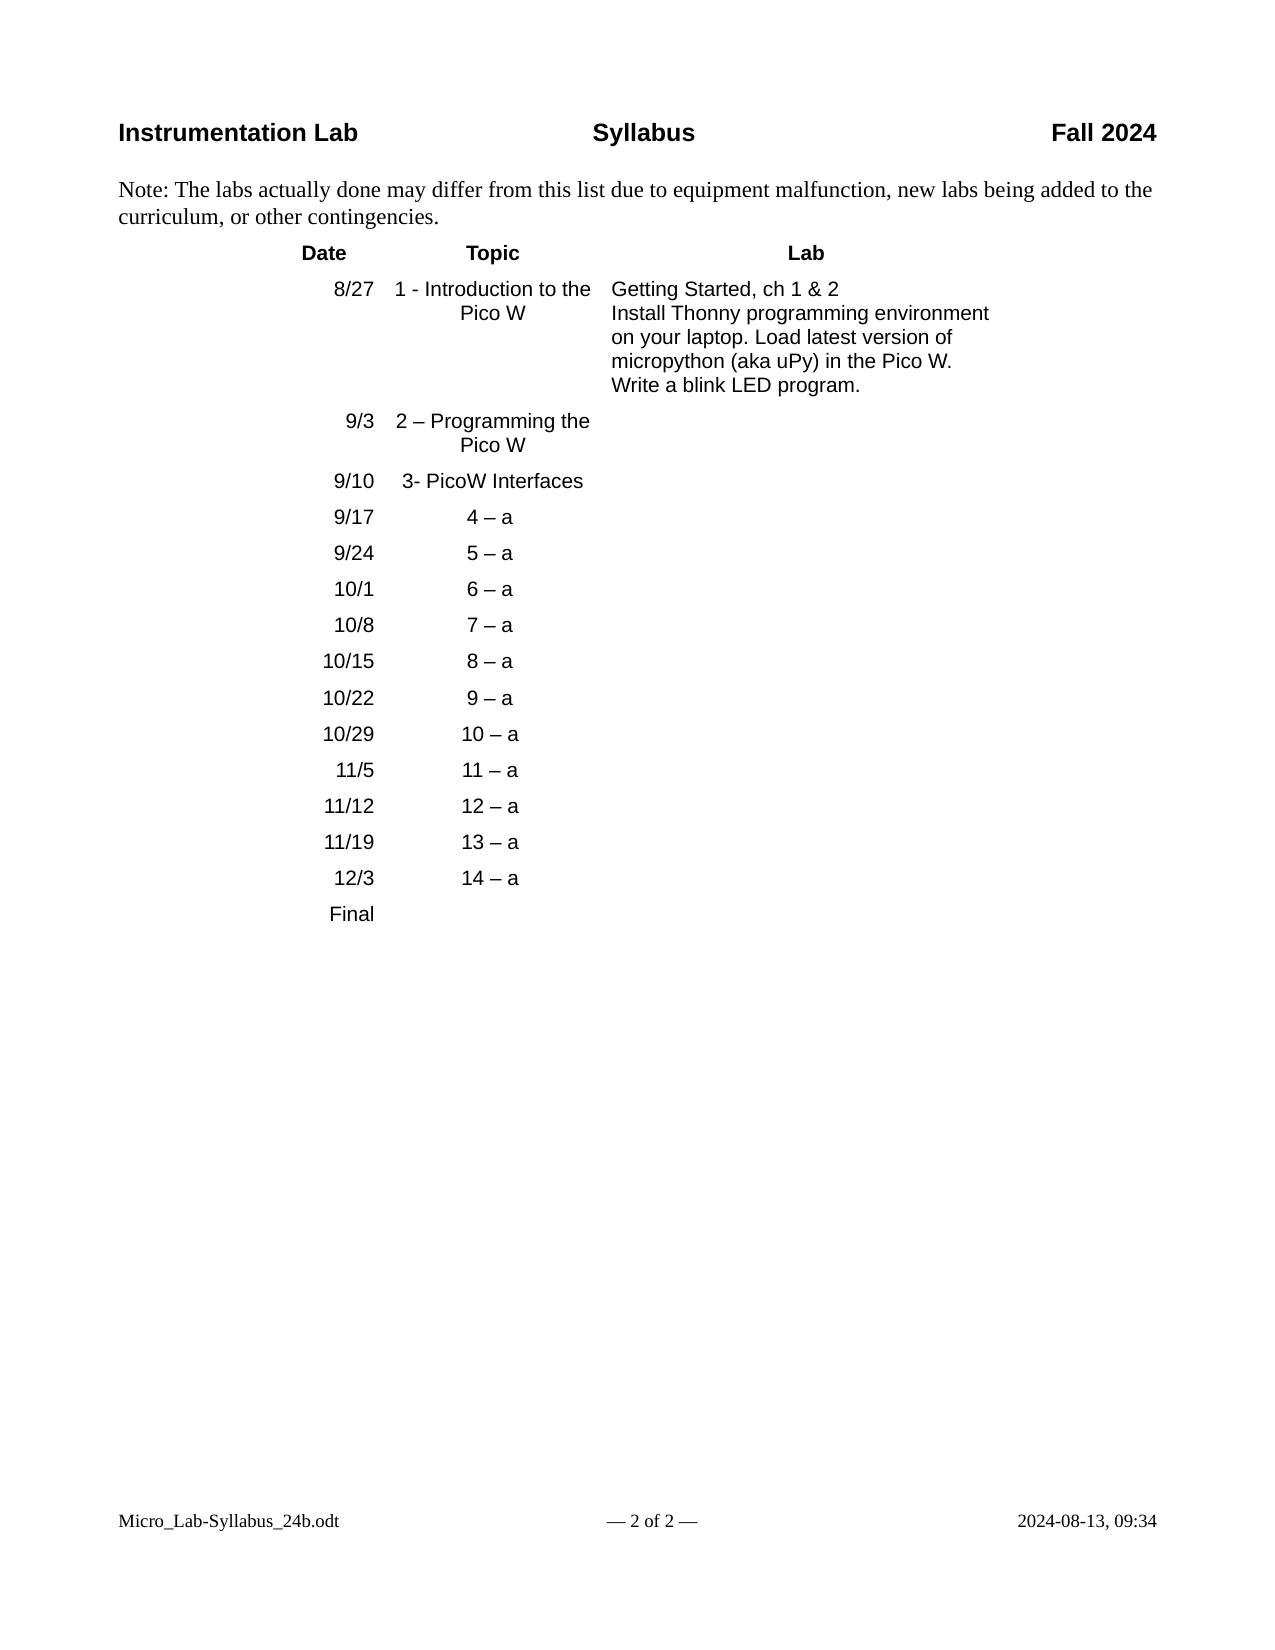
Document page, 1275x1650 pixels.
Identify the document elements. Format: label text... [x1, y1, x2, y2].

table_cell 13 – a [380, 824, 605, 859]
table_cell 11/12 [268, 788, 380, 823]
table_cell 2 – Programming the Pico W [380, 403, 605, 463]
table_cell 10/29 [268, 715, 380, 751]
table_header Date [268, 235, 380, 271]
table_cell 9/10 [268, 463, 380, 499]
table_cell 12 – a [380, 788, 605, 823]
table_cell [605, 499, 1007, 535]
table_cell [605, 679, 1007, 715]
table_cell 7 – a [380, 607, 605, 643]
table_cell 11/19 [268, 824, 380, 859]
table_cell [605, 403, 1007, 463]
table_cell [605, 824, 1007, 859]
table_cell [605, 463, 1007, 499]
table_header Topic [380, 235, 605, 271]
table_cell 3- PicoW Interfaces [380, 463, 605, 499]
table_cell 8 – a [380, 643, 605, 679]
table_cell 9/24 [268, 535, 380, 571]
table_cell 6 – a [380, 571, 605, 607]
table_cell 12/3 [268, 860, 380, 896]
table_cell [605, 788, 1007, 823]
table_cell 11/5 [268, 751, 380, 787]
table_cell 14 – a [380, 860, 605, 896]
table_cell 9 – a [380, 679, 605, 715]
table_cell 10 – a [380, 715, 605, 751]
table_cell 9/17 [268, 499, 380, 535]
table_cell 10/22 [268, 679, 380, 715]
table_cell Final [268, 896, 380, 932]
table_cell 8/27 [268, 271, 380, 403]
table_cell [605, 751, 1007, 787]
table_cell 9/3 [268, 403, 380, 463]
table_cell 4 – a [380, 499, 605, 535]
table_cell Getting Started, ch 1 & 2 Install Thonny programming environment on your laptop. Load latest version of micropython (aka uPy) in the Pico W. Write a blink LED program. [605, 271, 1007, 403]
table_cell [380, 896, 605, 932]
table_cell [605, 715, 1007, 751]
table_cell [605, 535, 1007, 571]
table_cell 11 – a [380, 751, 605, 787]
text Note: The labs actually done may differ from this list due to equipment malfunction, new labs being added to the curriculum, or other contingencies. [118, 176, 1157, 229]
table_cell 10/8 [268, 607, 380, 643]
table_cell 1 - Introduction to the Pico W [380, 271, 605, 403]
table_header Lab [605, 235, 1007, 271]
table_cell [605, 860, 1007, 896]
table_cell [605, 571, 1007, 607]
table_cell [605, 607, 1007, 643]
table_cell [605, 896, 1007, 932]
table_cell 10/1 [268, 571, 380, 607]
table_cell 5 – a [380, 535, 605, 571]
table_cell [605, 643, 1007, 679]
table_cell 10/15 [268, 643, 380, 679]
